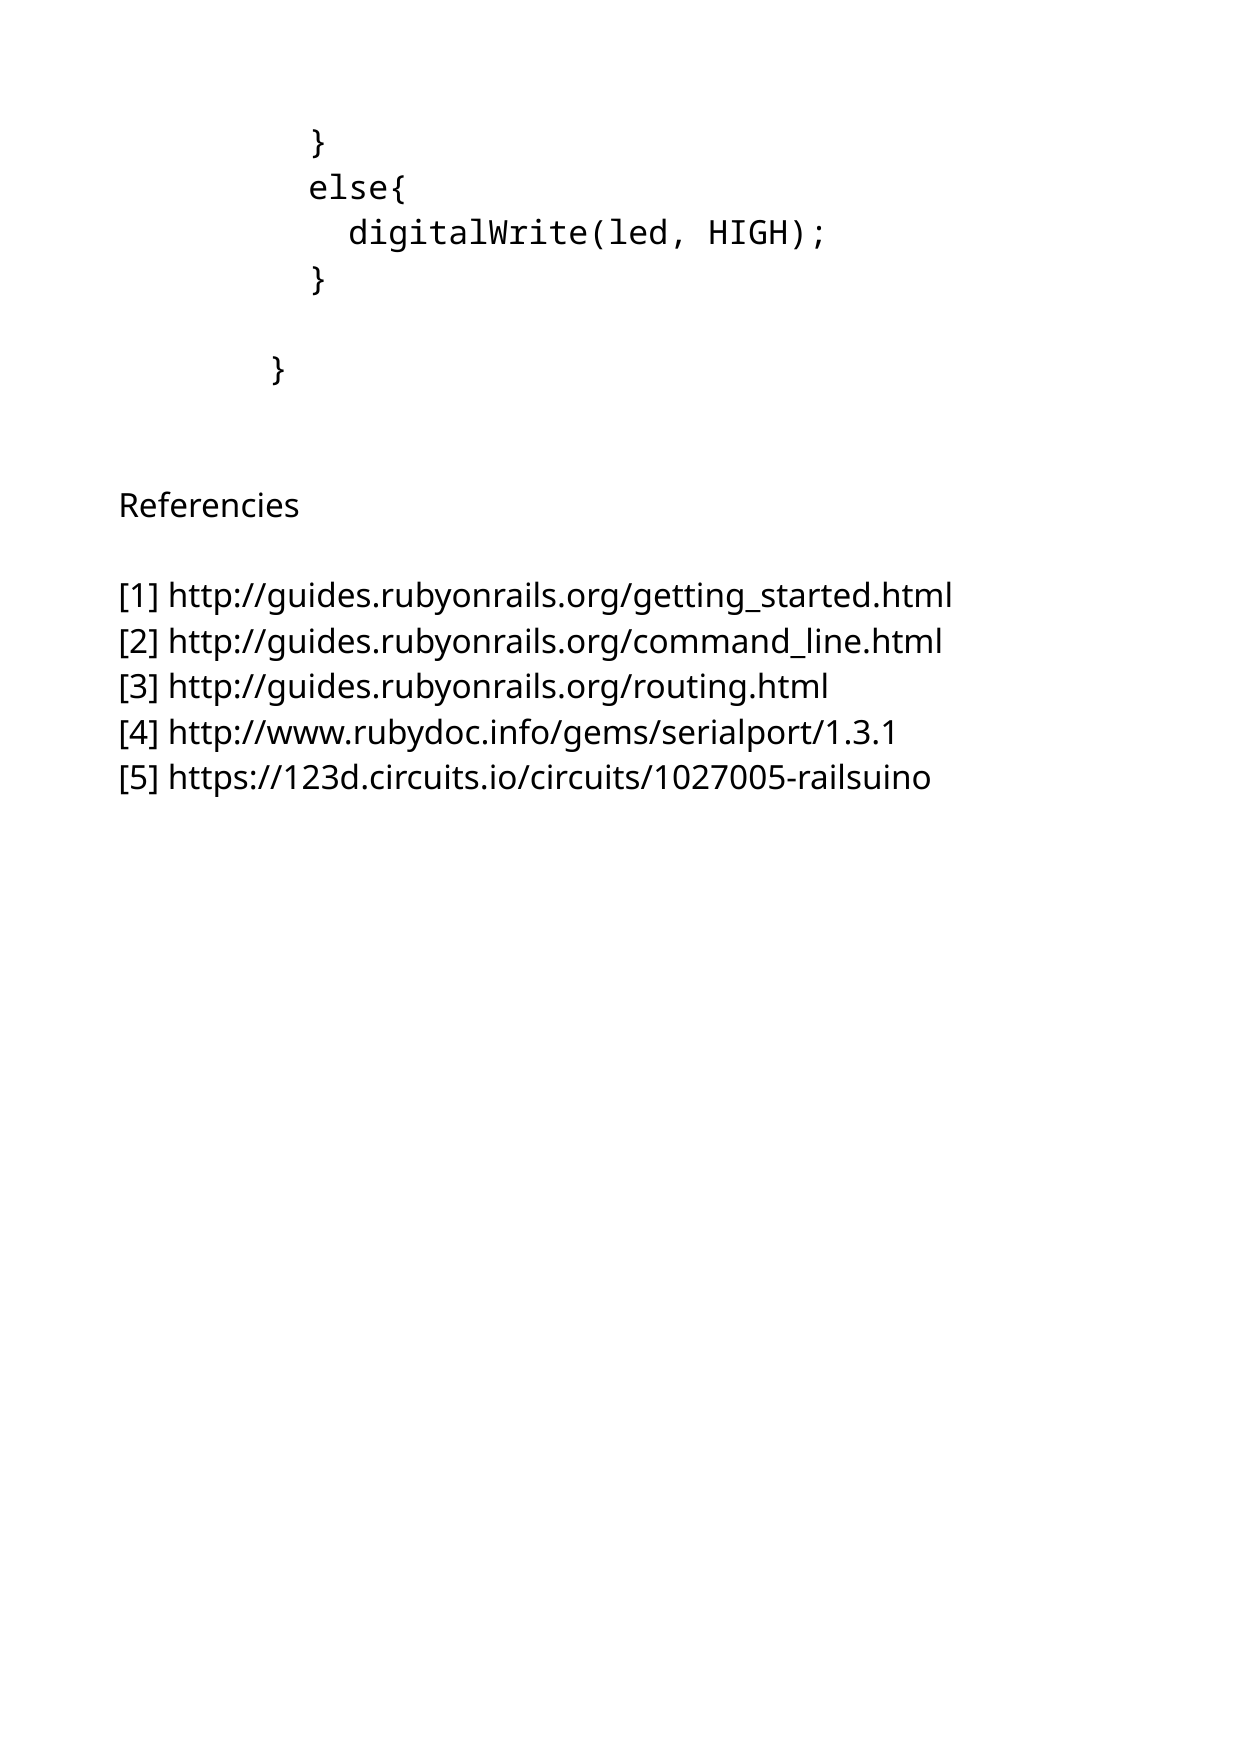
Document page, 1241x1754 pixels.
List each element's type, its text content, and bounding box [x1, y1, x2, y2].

text } [268, 345, 1122, 391]
text [3] http://guides.rubyonrails.org/routing.html [118, 663, 1122, 708]
text else{ [268, 163, 1122, 209]
text digitalWrite(led, HIGH); [268, 209, 1122, 254]
text [4] http://www.rubydoc.info/gems/serialport/1.3.1 [118, 708, 1122, 754]
text Referencies [118, 481, 1122, 527]
text } [268, 254, 1122, 300]
text [1] http://guides.rubyonrails.org/getting_started.html [118, 572, 1122, 618]
text [2] http://guides.rubyonrails.org/command_line.html [118, 618, 1122, 663]
text [5] https://123d.circuits.io/circuits/1027005-railsuino [118, 754, 1122, 799]
text } [268, 118, 1122, 163]
